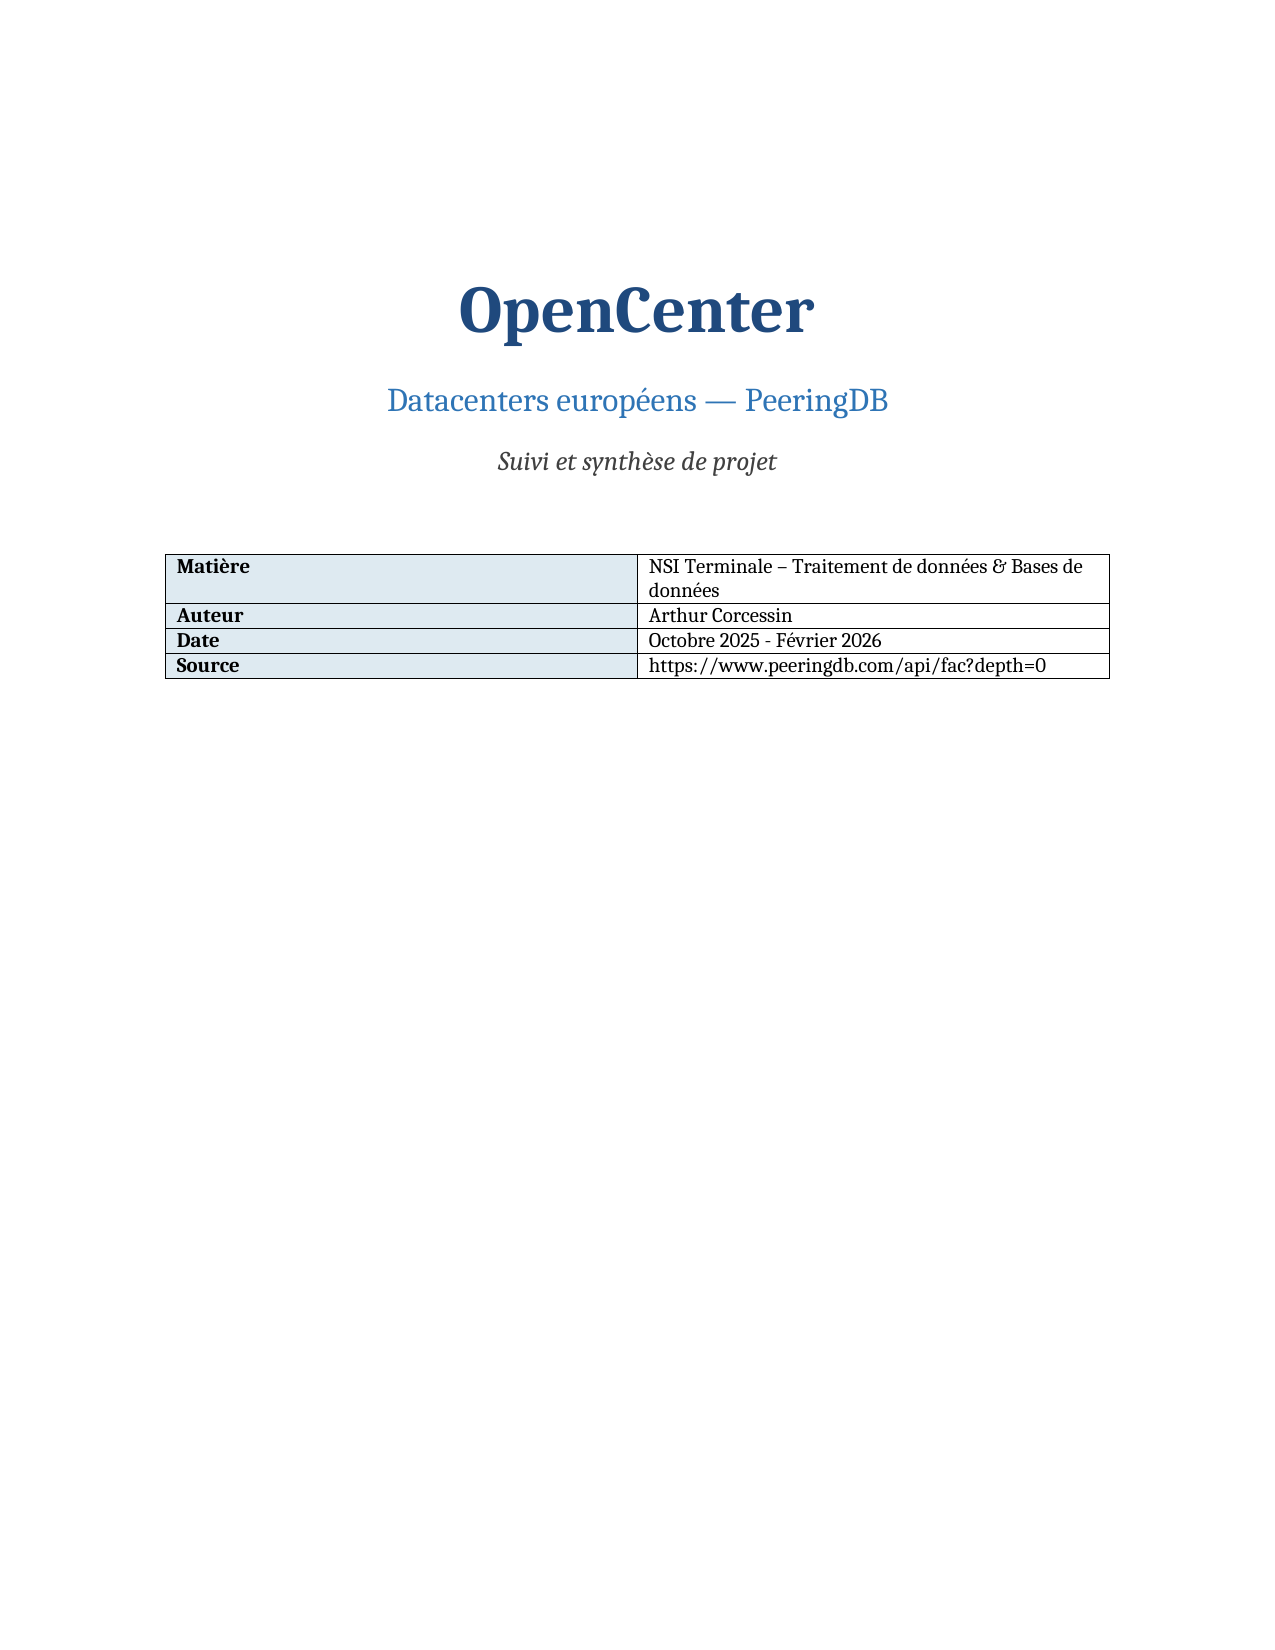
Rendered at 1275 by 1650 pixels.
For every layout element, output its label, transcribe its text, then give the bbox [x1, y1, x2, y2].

table_cell https://www.peeringdb.com/api/fac?depth=0 [638, 654, 1109, 678]
text OpenCenter [165, 273, 1110, 349]
table_cell Date [166, 629, 637, 653]
table_cell Source [166, 654, 637, 678]
table_header NSI Terminale – Traitement de données & Bases de données [638, 555, 1109, 603]
text Suivi et synthèse de projet [165, 446, 1110, 478]
table_header Matière [166, 555, 637, 603]
table_cell Arthur Corcessin [638, 604, 1109, 628]
table_cell Auteur [166, 604, 637, 628]
table_cell Octobre 2025 - Février 2026 [638, 629, 1109, 653]
text Datacenters européens — PeeringDB [165, 382, 1110, 420]
